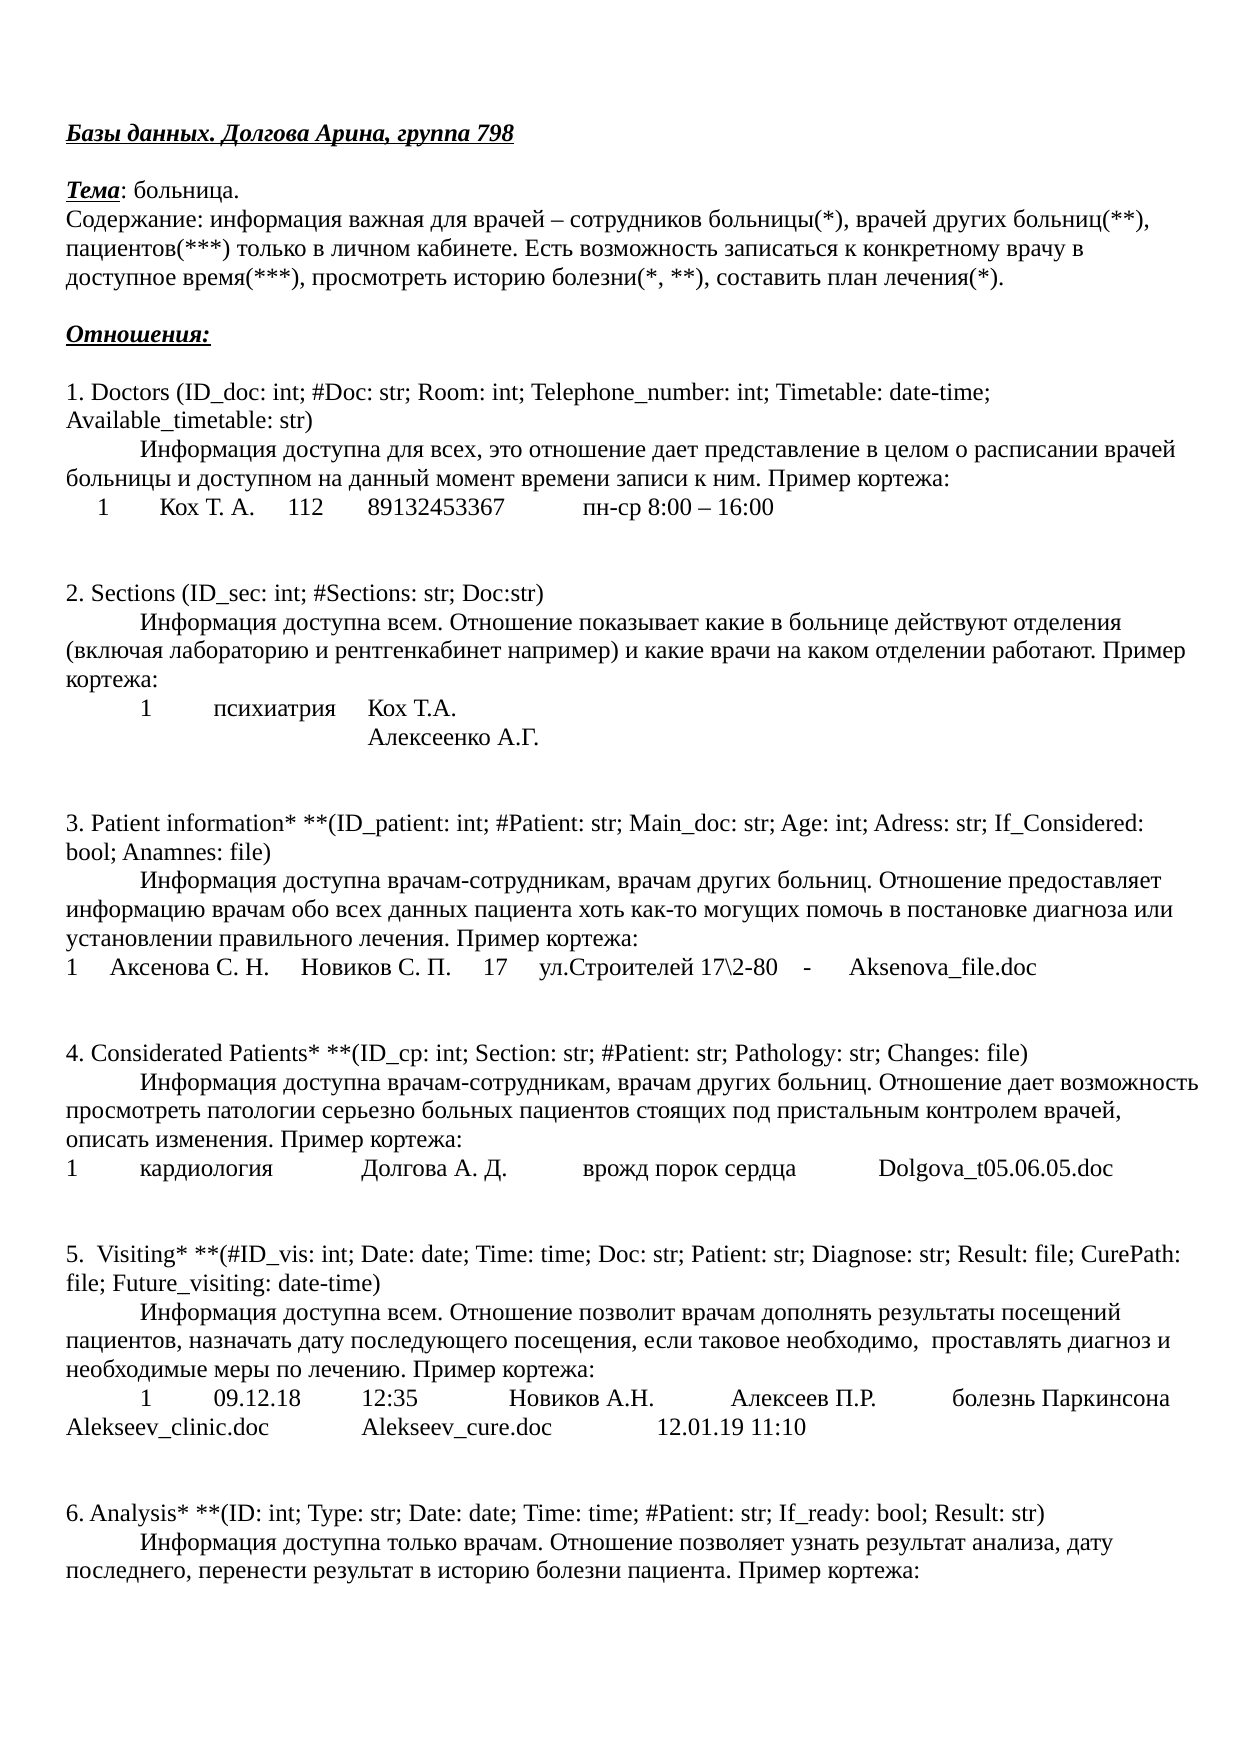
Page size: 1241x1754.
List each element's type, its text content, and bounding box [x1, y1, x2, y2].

text 1 Кох Т. А. 112 89132453367 пн-ср 8:00 – 16:00 [66, 492, 1200, 521]
text Информация доступна всем. Отношение показывает какие в больнице действуют отделения (включая лабораторию и рентгенкабинет например) и какие врачи на каком отделении работают. Пример кортежа: [66, 607, 1200, 693]
text Информация доступна для всех, это отношение дает представление в целом о расписании врачей больницы и доступном на данный момент времени записи к ним. Пример кортежа: [66, 434, 1200, 492]
text Информация доступна всем. Отношение позволит врачам дополнять результаты посещений пациентов, назначать дату последующего посещения, если таковое необходимо, проставлять диагноз и необходимые меры по лечению. Пример кортежа: [66, 1297, 1200, 1383]
text 3. Patient information* **(ID_patient: int; #Patient: str; Main_doc: str; Age: int; Adress: str; If_Considered: bool; Anamnes: file) [66, 808, 1200, 866]
text 4. Considerated Patients* **(ID_cp: int; Section: str; #Patient: str; Pathology: str; Changes: file) [66, 1038, 1200, 1067]
text Алексеенко А.Г. [66, 722, 1200, 751]
text 2. Sections (ID_sec: int; #Sections: str; Doc:str) [66, 578, 1200, 607]
text 1. Doctors (ID_doc: int; #Doc: str; Room: int; Telephone_number: int; Timetable: date-time; Available_timetable: str) [66, 377, 1200, 434]
text 1 кардиология Долгова А. Д. врожд порок сердца Dolgova_t05.06.05.doc [66, 1153, 1200, 1182]
text Информация доступна врачам-сотрудникам, врачам других больниц. Отношение дает возможность просмотреть патологии серьезно больных пациентов стоящих под пристальным контролем врачей, описать изменения. Пример кортежа: [66, 1067, 1200, 1153]
text 1 психиатрия Кох Т.А. [66, 693, 1200, 722]
text Отношения: [66, 319, 1200, 348]
text Базы данных. Долгова Арина, группа 798 [66, 118, 1200, 147]
text Содержание: информация важная для врачей – сотрудников больницы(*), врачей других больниц(**), пациентов(***) только в личном кабинете. Есть возможность записаться к конкретному врачу в доступное время(***), просмотреть историю болезни(*, **), составить план лечения(*). [66, 204, 1200, 291]
text Информация доступна врачам-сотрудникам, врачам других больниц. Отношение предоставляет информацию врачам обо всех данных пациента хоть как-то могущих помочь в постановке диагноза или установлении правильного лечения. Пример кортежа: [66, 866, 1200, 952]
text 1 09.12.18 12:35 Новиков А.Н. Алексеев П.Р. болезнь Паркинсона Alekseev_clinic.doc Alekseev_cure.doc 12.01.19 11:10 [66, 1383, 1200, 1441]
text 6. Analysis* **(ID: int; Type: str; Date: date; Time: time; #Patient: str; If_ready: bool; Result: str) [66, 1498, 1200, 1527]
text 1 Аксенова С. Н. Новиков С. П. 17 ул.Строителей 17\2-80 - Aksenova_file.doc [66, 952, 1200, 981]
text 5. Visiting* **(#ID_vis: int; Date: date; Time: time; Doc: str; Patient: str; Diagnose: str; Result: file; CurePath: file; Future_visiting: date-time) [66, 1239, 1200, 1297]
text Информация доступна только врачам. Отношение позволяет узнать результат анализа, дату последнего, перенести результат в историю болезни пациента. Пример кортежа: [66, 1527, 1200, 1584]
text Тема: больница. [66, 176, 1200, 204]
